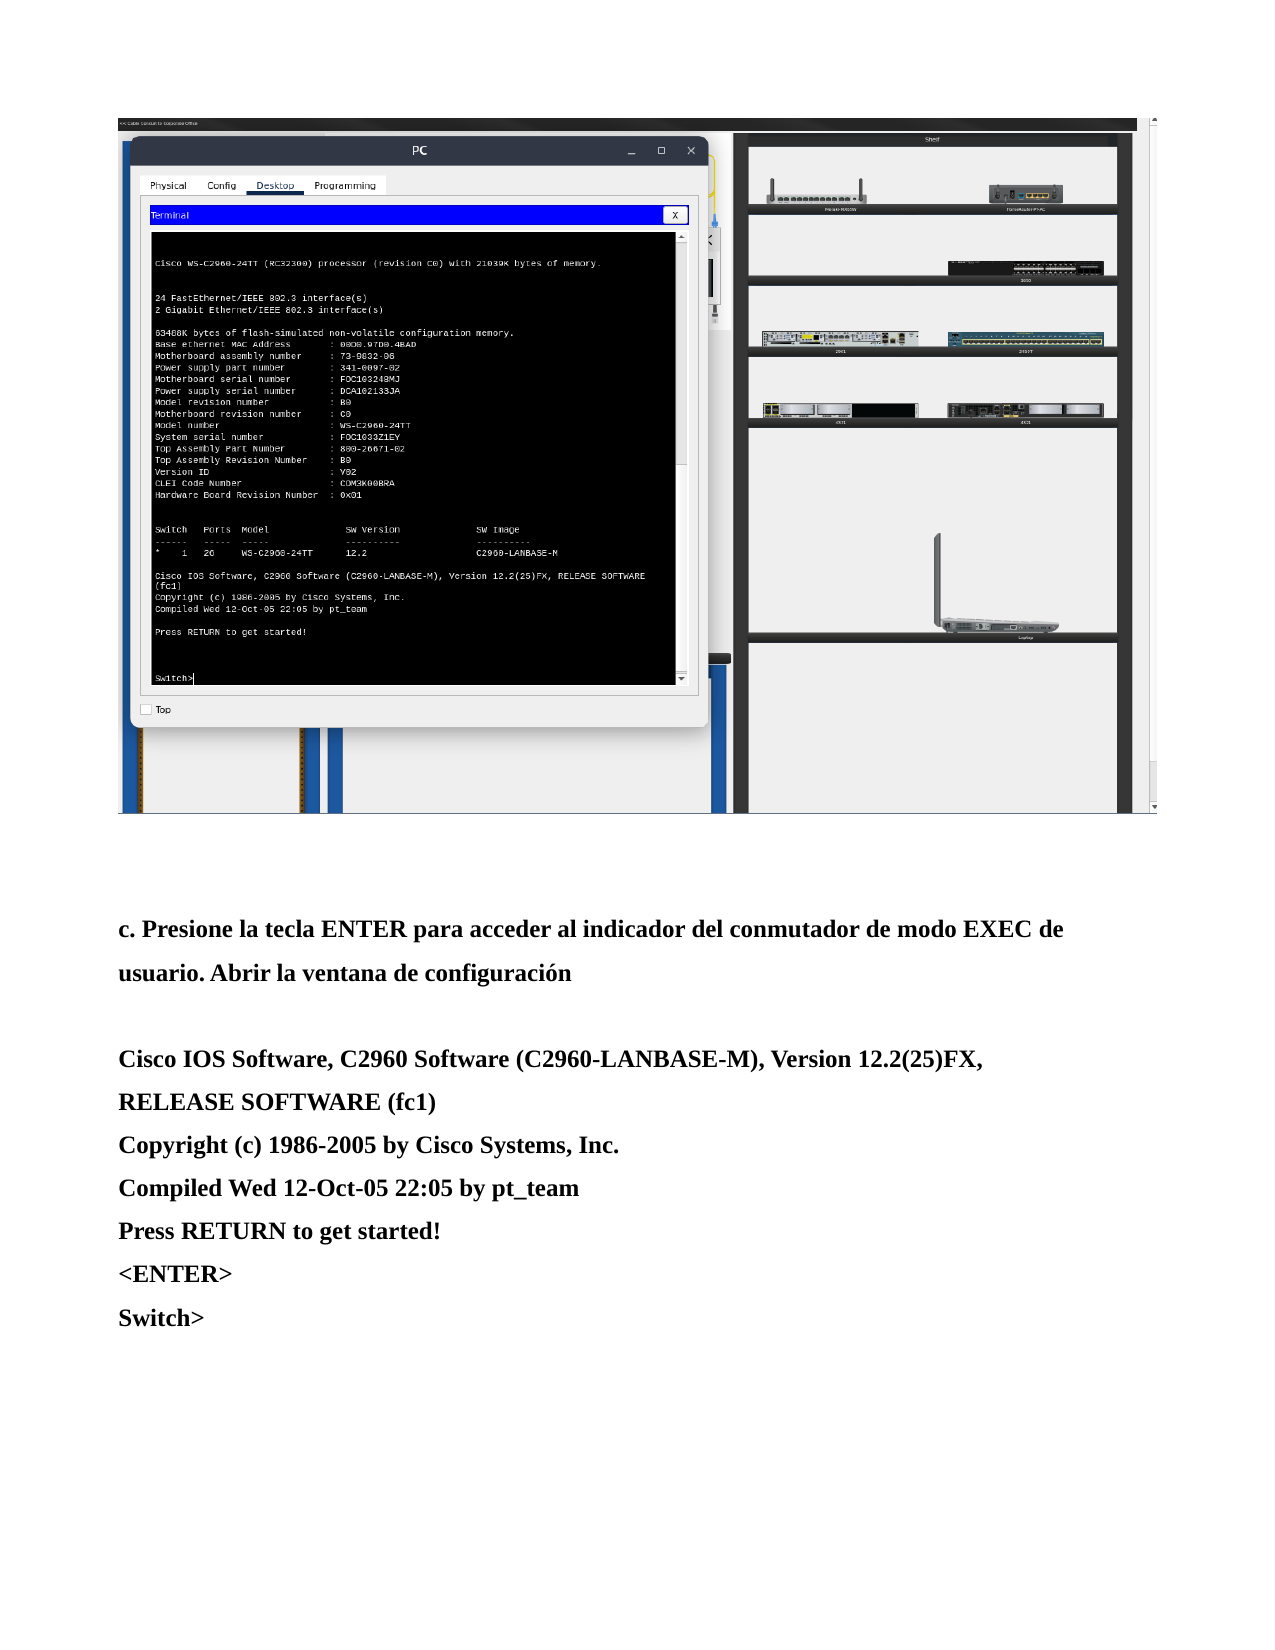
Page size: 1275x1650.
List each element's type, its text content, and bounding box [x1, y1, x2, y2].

text c. Presione la tecla ENTER para acceder al indicador del conmutador de modo EXEC de usuario. Abrir la ventana de configuración [118, 914, 1157, 986]
text Copyright (c) 1986-2005 by Cisco Systems, Inc. [118, 1130, 1157, 1159]
text Press RETURN to get started! [118, 1216, 1157, 1245]
text Switch> [118, 1303, 1157, 1331]
text <ENTER> [118, 1259, 1157, 1288]
text RELEASE SOFTWARE (fc1) [118, 1087, 1157, 1116]
text Compiled Wed 12-Oct-05 22:05 by pt_team [118, 1173, 1157, 1202]
picture [118, 118, 1157, 814]
text Cisco IOS Software, C2960 Software (C2960-LANBASE-M), Version 12.2(25)FX, [118, 1044, 1157, 1073]
